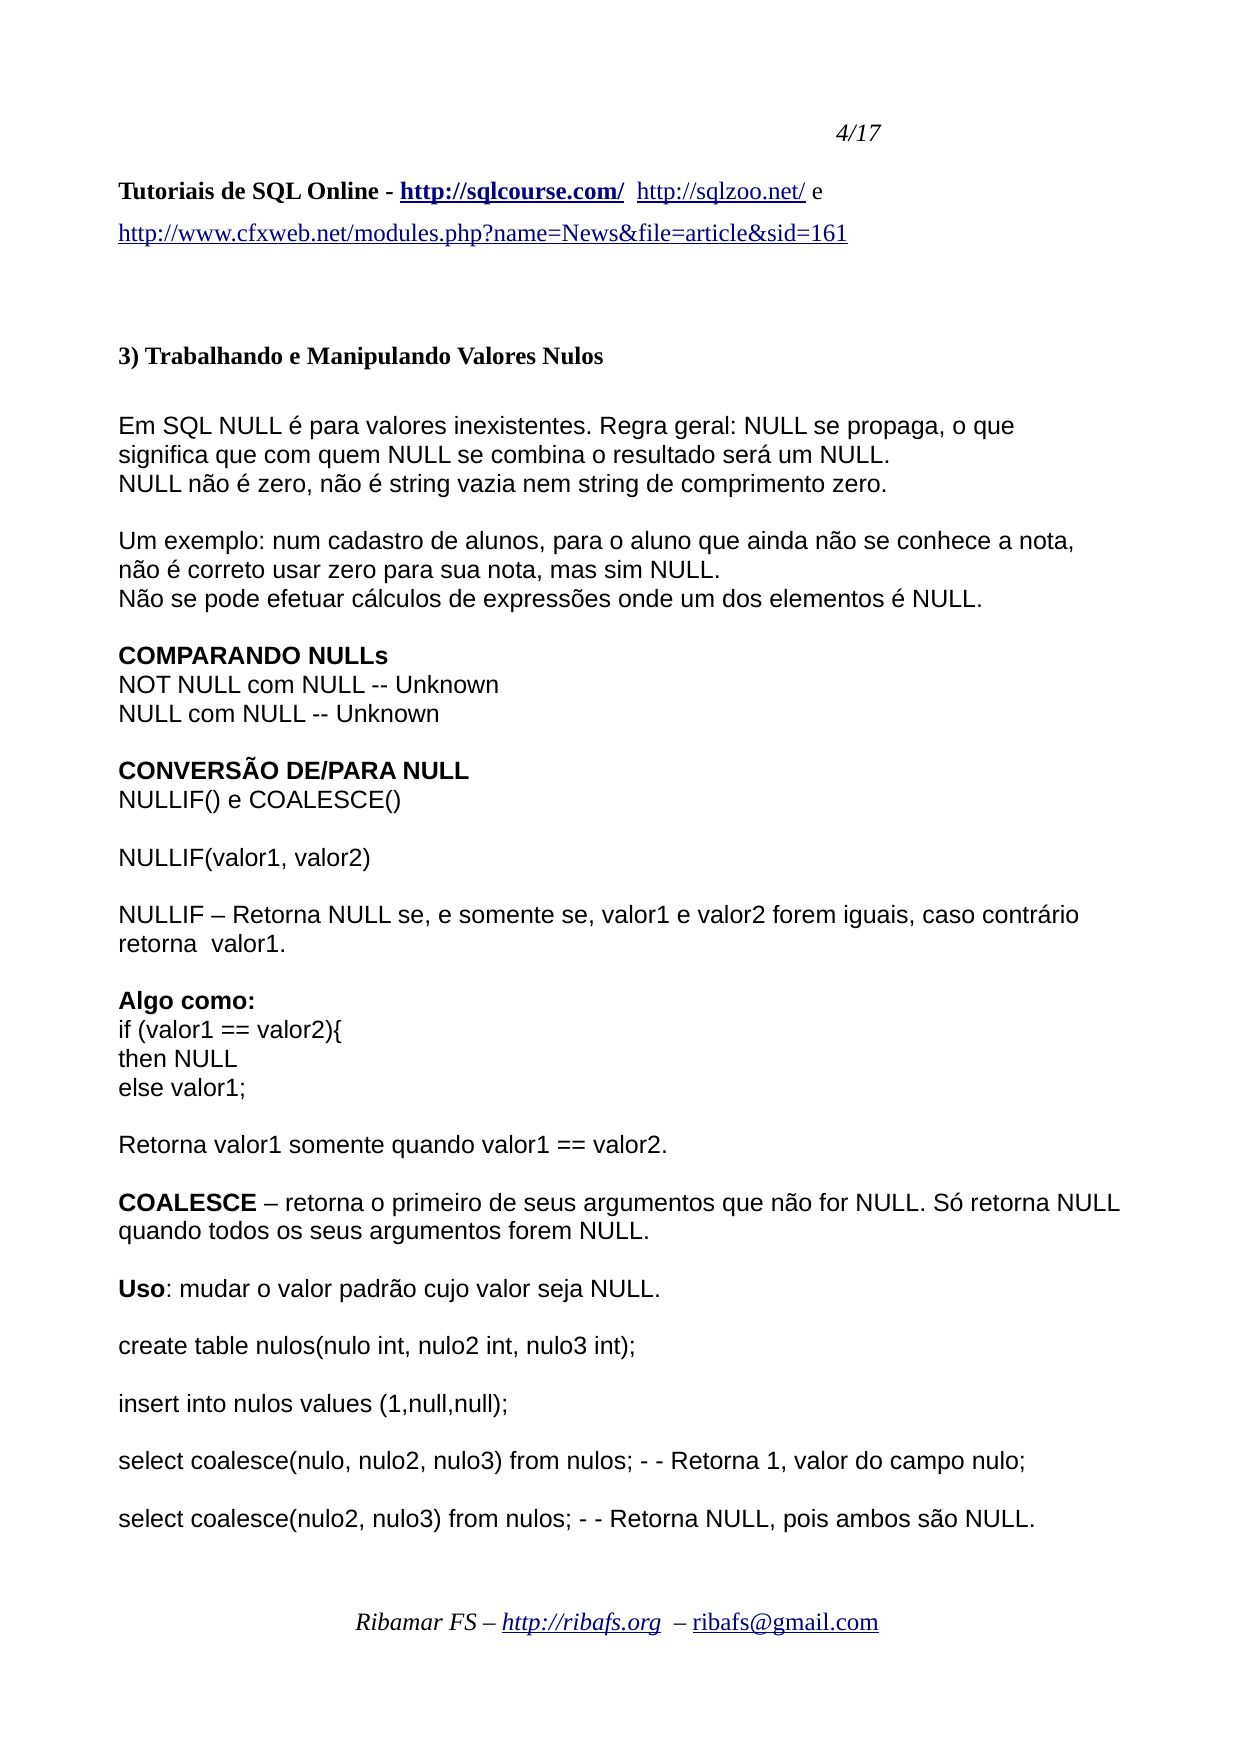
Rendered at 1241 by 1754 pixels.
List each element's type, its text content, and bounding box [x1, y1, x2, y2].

text select coalesce(nulo, nulo2, nulo3) from nulos; - - Retorna 1, valor do campo nulo; [118, 1446, 1122, 1475]
text 3) Trabalhando e Manipulando Valores Nulos [118, 341, 1122, 370]
text select coalesce(nulo2, nulo3) from nulos; - - Retorna NULL, pois ambos são NULL. [118, 1504, 1122, 1533]
text CONVERSÃO DE/PARA NULL [118, 756, 1122, 785]
text NOT NULL com NULL -- Unknown [118, 670, 1122, 699]
text NULL com NULL -- Unknown [118, 699, 1122, 728]
text COALESCE – retorna o primeiro de seus argumentos que não for NULL. Só retorna NULL quando todos os seus argumentos forem NULL. [118, 1188, 1122, 1245]
text Uso: mudar o valor padrão cujo valor seja NULL. [118, 1274, 1122, 1303]
text Algo como: [118, 986, 1122, 1015]
text Retorna valor1 somente quando valor1 == valor2. [118, 1130, 1122, 1159]
text then NULL [118, 1044, 1122, 1073]
text Em SQL NULL é para valores inexistentes. Regra geral: NULL se propaga, o que [118, 411, 1122, 440]
text create table nulos(nulo int, nulo2 int, nulo3 int); [118, 1331, 1122, 1360]
text http://www.cfxweb.net/modules.php?name=News&file=article&sid=161 [118, 218, 1122, 246]
text NULL não é zero, não é string vazia nem string de comprimento zero. [118, 469, 1122, 498]
text significa que com quem NULL se combina o resultado será um NULL. [118, 440, 1122, 469]
text insert into nulos values (1,null,null); [118, 1389, 1122, 1418]
text Um exemplo: num cadastro de alunos, para o aluno que ainda não se conhece a nota, [118, 526, 1122, 555]
text NULLIF – Retorna NULL se, e somente se, valor1 e valor2 forem iguais, caso contrário retorna valor1. [118, 900, 1122, 958]
text Tutoriais de SQL Online - http://sqlcourse.com/ http://sqlzoo.net/ e [118, 176, 1122, 205]
text NULLIF(valor1, valor2) [118, 843, 1122, 871]
text não é correto usar zero para sua nota, mas sim NULL. [118, 555, 1122, 584]
text else valor1; [118, 1073, 1122, 1101]
text NULLIF() e COALESCE() [118, 785, 1122, 814]
text Não se pode efetuar cálculos de expressões onde um dos elementos é NULL. [118, 584, 1122, 613]
text COMPARANDO NULLs [118, 641, 1122, 670]
text if (valor1 == valor2){ [118, 1015, 1122, 1044]
